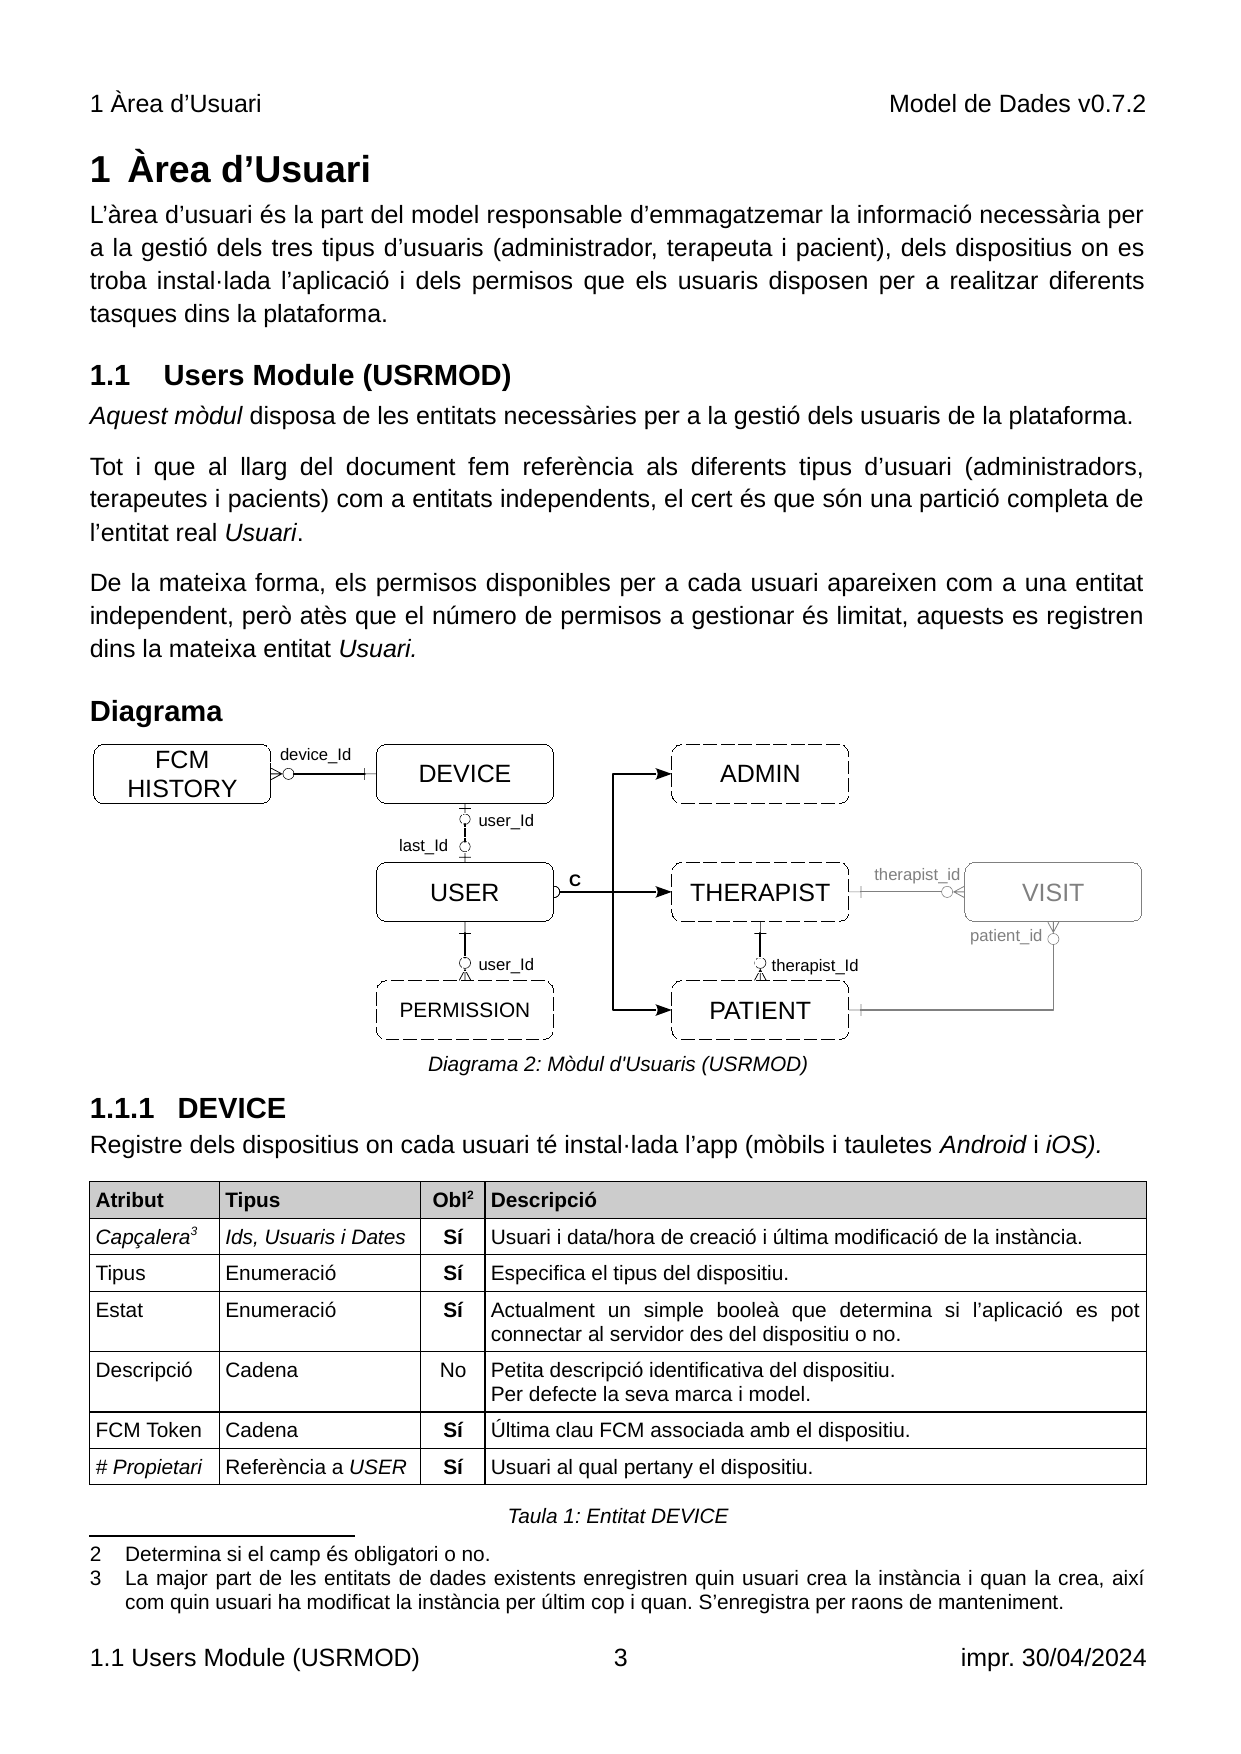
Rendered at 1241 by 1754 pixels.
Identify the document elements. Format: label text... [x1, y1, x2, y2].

table_cell No [421, 1352, 484, 1411]
table_header Descripció [486, 1182, 1146, 1218]
text Diagrama 2: Mòdul d'Usuaris (USRMOD) [614, 757, 1142, 892]
table_cell FCM Token [90, 1413, 219, 1448]
text Diagrama 2: Mòdul d'Usuaris (USRMOD) [94, 775, 1142, 1076]
table_header Atribut [90, 1182, 219, 1218]
table_cell Cadena [220, 1352, 420, 1411]
table_cell Sí [421, 1413, 484, 1448]
text Tot i que al llarg del document fem referència als diferents tipus d’usuari (administradors, terapeutes i pacients) com a entitats independents, el cert és que són una partició completa de l’entitat real Usuari. [89, 451, 1146, 546]
table_cell # Propietari [90, 1449, 219, 1484]
table_cell Especifica el tipus del dispositiu. [486, 1255, 1146, 1291]
table_cell Enumeració [220, 1255, 420, 1291]
text Diagrama 2: Mòdul d'Usuaris (USRMOD) [466, 814, 550, 827]
text Diagrama 2: Mòdul d'Usuaris (USRMOD) [466, 757, 671, 891]
table_cell Descripció [90, 1352, 219, 1411]
table_cell Cadena [220, 1413, 420, 1448]
table_cell Sí [421, 1292, 484, 1351]
table_cell Tipus [90, 1255, 219, 1291]
table_cell Sí [421, 1449, 484, 1484]
table_cell Sí [421, 1255, 484, 1291]
text Diagrama 2: Mòdul d'Usuaris (USRMOD) [614, 893, 760, 1010]
subtitle Àrea d’Usuari [89, 148, 1146, 191]
subtitle Diagrama [89, 694, 1146, 727]
table_cell Usuari al qual pertany el dispositiu. [486, 1449, 1146, 1484]
subtitle DEVICE [89, 739, 1146, 1124]
table_cell Sí [421, 1219, 484, 1254]
text Diagrama 2: Mòdul d'Usuaris (USRMOD) [761, 892, 1053, 1009]
table_cell Estat [90, 1292, 219, 1351]
text De la mateixa forma, els permisos disponibles per a cada usuari apareixen com a una entitat independent, però atès que el número de permisos a gestionar és limitat, aquests es registren dins la mateixa entitat Usuari. [89, 568, 1146, 663]
table_cell Última clau FCM associada amb el dispositiu. [486, 1413, 1146, 1448]
table_header Obl [421, 1182, 484, 1218]
subtitle Users Module (USRMOD) [89, 358, 1146, 392]
table_cell Ids, Usuaris i Dates [220, 1219, 420, 1254]
text Aquest mòdul disposa de les entitats necessàries per a la gestió dels usuaris de la plataforma. [89, 401, 1146, 429]
text Diagrama 2: Mòdul d'Usuaris (USRMOD) [380, 838, 464, 852]
table_cell Actualment un simple booleà que determina si l’aplicació es pot connectar al servidor des del dispositiu o no. [486, 1292, 1146, 1351]
text Diagrama 2: Mòdul d'Usuaris (USRMOD) [271, 757, 376, 773]
table_header Tipus [220, 1182, 420, 1218]
text Registre dels dispositius on cada usuari té instal·lada l’app (mòbils i tauletes Android i iOS). [89, 1131, 1146, 1159]
text Taula 1: Entitat DEVICE [89, 1504, 1146, 1528]
table_cell Petita descripció identificativa del dispositiu. Per defecte la seva marca i model. [486, 1352, 1146, 1411]
table_cell Referència a USER [220, 1449, 420, 1484]
table_cell Enumeració [220, 1292, 420, 1351]
table_cell Capçalera [90, 1219, 219, 1254]
text Diagrama 2: Mòdul d'Usuaris (USRMOD) [761, 958, 874, 972]
text Diagrama 2: Mòdul d'Usuaris (USRMOD) [466, 957, 550, 971]
text L’àrea d’usuari és la part del model responsable d’emmagatzemar la informació necessària per a la gestió dels tres tipus d’usuaris (administrador, terapeuta i pacient), dels dispositius on es troba instal·lada l’aplicació i dels permisos que els usuaris disposen per a realitzar diferents tasques dins la plataforma. [89, 200, 1146, 327]
table_cell Usuari i data/hora de creació i última modificació de la instància. [486, 1219, 1146, 1254]
